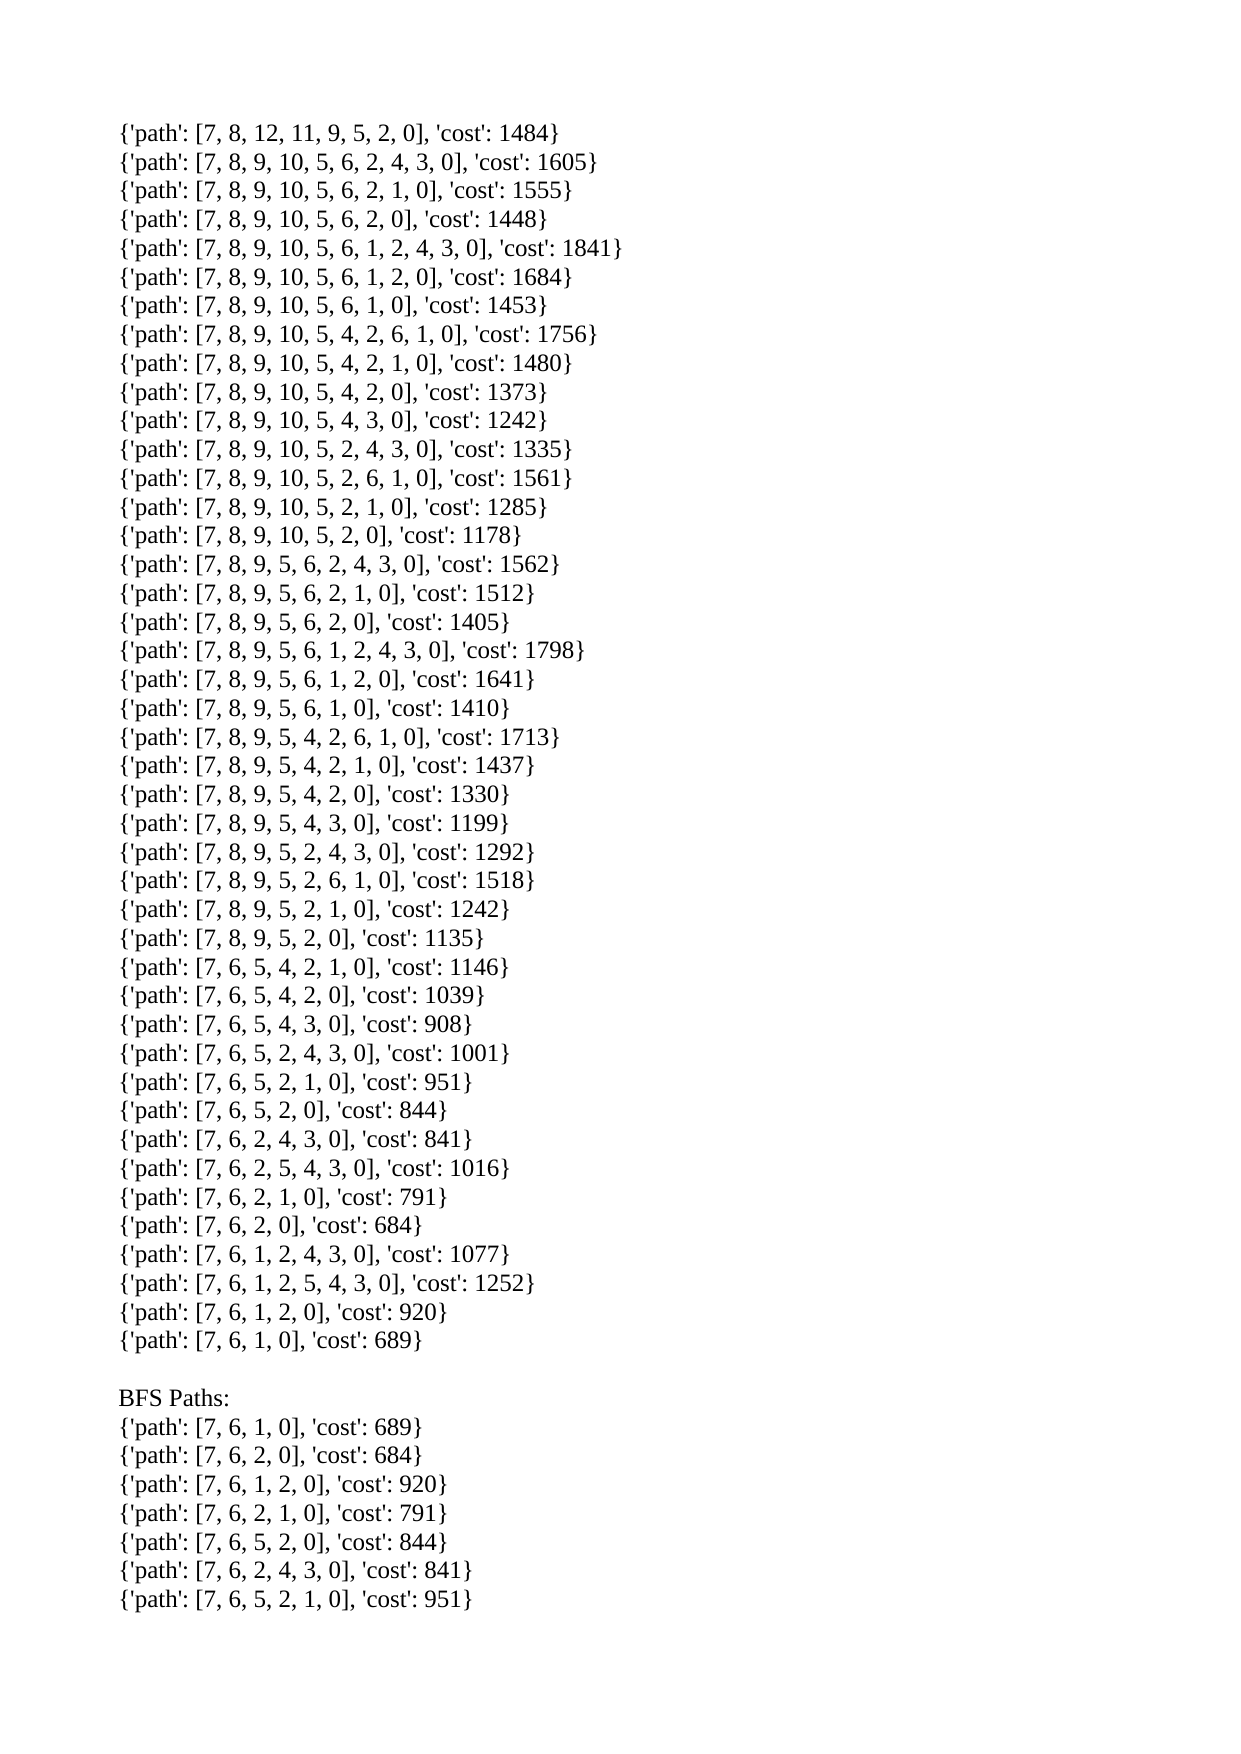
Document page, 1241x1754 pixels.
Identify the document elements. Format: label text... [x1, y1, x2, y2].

text {'path': [7, 6, 5, 4, 3, 0], 'cost': 908} [118, 1009, 1122, 1038]
text {'path': [7, 8, 9, 5, 6, 2, 0], 'cost': 1405} [118, 607, 1122, 636]
text {'path': [7, 8, 9, 5, 4, 2, 1, 0], 'cost': 1437} [118, 751, 1122, 779]
text {'path': [7, 8, 9, 5, 2, 1, 0], 'cost': 1242} [118, 894, 1122, 923]
text {'path': [7, 6, 1, 2, 0], 'cost': 920} [118, 1469, 1122, 1498]
text {'path': [7, 6, 5, 2, 1, 0], 'cost': 951} [118, 1584, 1122, 1613]
text {'path': [7, 8, 9, 5, 4, 2, 0], 'cost': 1330} [118, 779, 1122, 808]
text {'path': [7, 6, 1, 2, 0], 'cost': 920} [118, 1297, 1122, 1326]
text {'path': [7, 8, 9, 5, 4, 2, 6, 1, 0], 'cost': 1713} [118, 722, 1122, 751]
text {'path': [7, 6, 5, 2, 0], 'cost': 844} [118, 1527, 1122, 1556]
text {'path': [7, 8, 9, 10, 5, 4, 2, 6, 1, 0], 'cost': 1756} [118, 319, 1122, 348]
text {'path': [7, 8, 9, 10, 5, 6, 2, 4, 3, 0], 'cost': 1605} [118, 147, 1122, 176]
text {'path': [7, 6, 5, 2, 0], 'cost': 844} [118, 1096, 1122, 1124]
text {'path': [7, 8, 9, 10, 5, 6, 2, 1, 0], 'cost': 1555} [118, 176, 1122, 204]
text {'path': [7, 8, 9, 5, 6, 1, 2, 0], 'cost': 1641} [118, 664, 1122, 693]
text {'path': [7, 8, 9, 5, 6, 2, 1, 0], 'cost': 1512} [118, 578, 1122, 607]
text {'path': [7, 8, 9, 10, 5, 4, 3, 0], 'cost': 1242} [118, 406, 1122, 434]
text {'path': [7, 6, 2, 4, 3, 0], 'cost': 841} [118, 1556, 1122, 1584]
text {'path': [7, 8, 9, 10, 5, 2, 6, 1, 0], 'cost': 1561} [118, 463, 1122, 492]
text {'path': [7, 8, 9, 10, 5, 4, 2, 0], 'cost': 1373} [118, 377, 1122, 406]
text {'path': [7, 8, 9, 5, 2, 6, 1, 0], 'cost': 1518} [118, 866, 1122, 894]
text {'path': [7, 8, 9, 10, 5, 4, 2, 1, 0], 'cost': 1480} [118, 348, 1122, 377]
text {'path': [7, 8, 9, 10, 5, 6, 1, 2, 0], 'cost': 1684} [118, 262, 1122, 291]
text {'path': [7, 6, 5, 4, 2, 1, 0], 'cost': 1146} [118, 952, 1122, 981]
text {'path': [7, 8, 9, 5, 6, 1, 2, 4, 3, 0], 'cost': 1798} [118, 636, 1122, 664]
text {'path': [7, 6, 5, 4, 2, 0], 'cost': 1039} [118, 981, 1122, 1009]
text {'path': [7, 6, 1, 2, 4, 3, 0], 'cost': 1077} [118, 1239, 1122, 1268]
text {'path': [7, 8, 9, 5, 4, 3, 0], 'cost': 1199} [118, 808, 1122, 837]
text {'path': [7, 8, 9, 10, 5, 6, 2, 0], 'cost': 1448} [118, 204, 1122, 233]
text {'path': [7, 8, 9, 5, 2, 4, 3, 0], 'cost': 1292} [118, 837, 1122, 866]
text BFS Paths: [118, 1383, 1122, 1412]
text {'path': [7, 6, 1, 0], 'cost': 689} [118, 1412, 1122, 1441]
text {'path': [7, 6, 2, 1, 0], 'cost': 791} [118, 1182, 1122, 1211]
text {'path': [7, 6, 1, 0], 'cost': 689} [118, 1326, 1122, 1354]
text {'path': [7, 6, 2, 0], 'cost': 684} [118, 1441, 1122, 1469]
text {'path': [7, 6, 5, 2, 4, 3, 0], 'cost': 1001} [118, 1038, 1122, 1067]
text {'path': [7, 8, 9, 5, 2, 0], 'cost': 1135} [118, 923, 1122, 952]
text {'path': [7, 8, 9, 5, 6, 1, 0], 'cost': 1410} [118, 693, 1122, 722]
text {'path': [7, 8, 9, 5, 6, 2, 4, 3, 0], 'cost': 1562} [118, 549, 1122, 578]
text {'path': [7, 6, 2, 0], 'cost': 684} [118, 1211, 1122, 1239]
text {'path': [7, 6, 2, 1, 0], 'cost': 791} [118, 1498, 1122, 1527]
text {'path': [7, 8, 12, 11, 9, 5, 2, 0], 'cost': 1484} [118, 118, 1122, 147]
text {'path': [7, 8, 9, 10, 5, 6, 1, 2, 4, 3, 0], 'cost': 1841} [118, 233, 1122, 262]
text {'path': [7, 6, 1, 2, 5, 4, 3, 0], 'cost': 1252} [118, 1268, 1122, 1297]
text {'path': [7, 8, 9, 10, 5, 2, 1, 0], 'cost': 1285} [118, 492, 1122, 521]
text {'path': [7, 6, 2, 4, 3, 0], 'cost': 841} [118, 1124, 1122, 1153]
text {'path': [7, 8, 9, 10, 5, 6, 1, 0], 'cost': 1453} [118, 291, 1122, 319]
text {'path': [7, 6, 2, 5, 4, 3, 0], 'cost': 1016} [118, 1153, 1122, 1182]
text {'path': [7, 6, 5, 2, 1, 0], 'cost': 951} [118, 1067, 1122, 1096]
text {'path': [7, 8, 9, 10, 5, 2, 4, 3, 0], 'cost': 1335} [118, 434, 1122, 463]
text {'path': [7, 8, 9, 10, 5, 2, 0], 'cost': 1178} [118, 521, 1122, 549]
